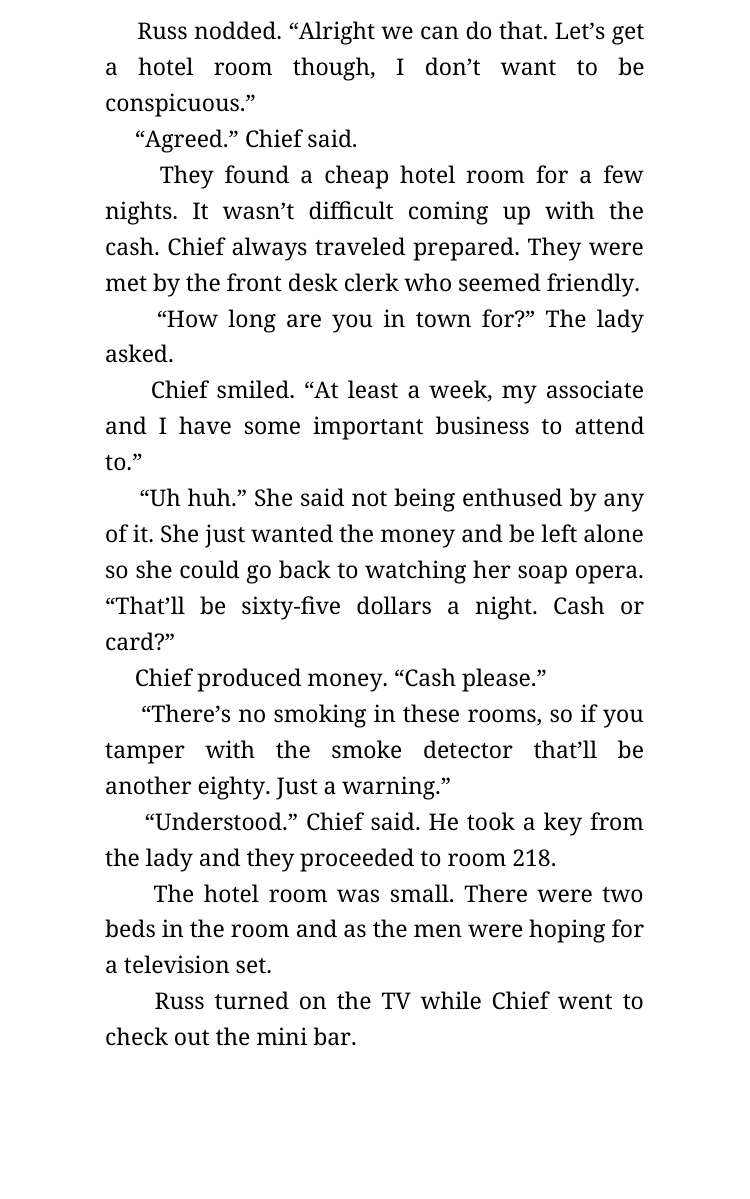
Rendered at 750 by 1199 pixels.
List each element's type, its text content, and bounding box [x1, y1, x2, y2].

text Russ turned on the TV while Chief went to check out the mini bar. [105, 985, 645, 1052]
text They found a cheap hotel room for a few nights. It wasn’t difficult coming up with the cash. Chief always traveled prepared. They were met by the front desk clerk who seemed friendly. [105, 159, 645, 298]
text Chief smiled. “At least a week, my associate and I have some important business to attend to.” [105, 374, 645, 477]
text Chief produced money. “Cash please.” [105, 662, 645, 693]
text “Understood.” Chief said. He took a key from the lady and they proceeded to room 218. [105, 806, 645, 873]
text Russ nodded. “Alright we can do that. Let’s get a hotel room though, I don’t want to be conspicuous.” [105, 15, 645, 118]
text The hotel room was small. There were two beds in the room and as the men were hoping for a television set. [105, 877, 645, 981]
text “Agreed.” Chief said. [105, 123, 645, 154]
text “There’s no smoking in these rooms, so if you tamper with the smoke detector that’ll be another eighty. Just a warning.” [105, 698, 645, 801]
text “Uh huh.” She said not being enthused by any of it. She just wanted the money and be left alone so she could go back to watching her soap opera. “That’ll be sixty-five dollars a night. Cash or card?” [105, 482, 645, 657]
text “How long are you in town for?” The lady asked. [105, 302, 645, 370]
